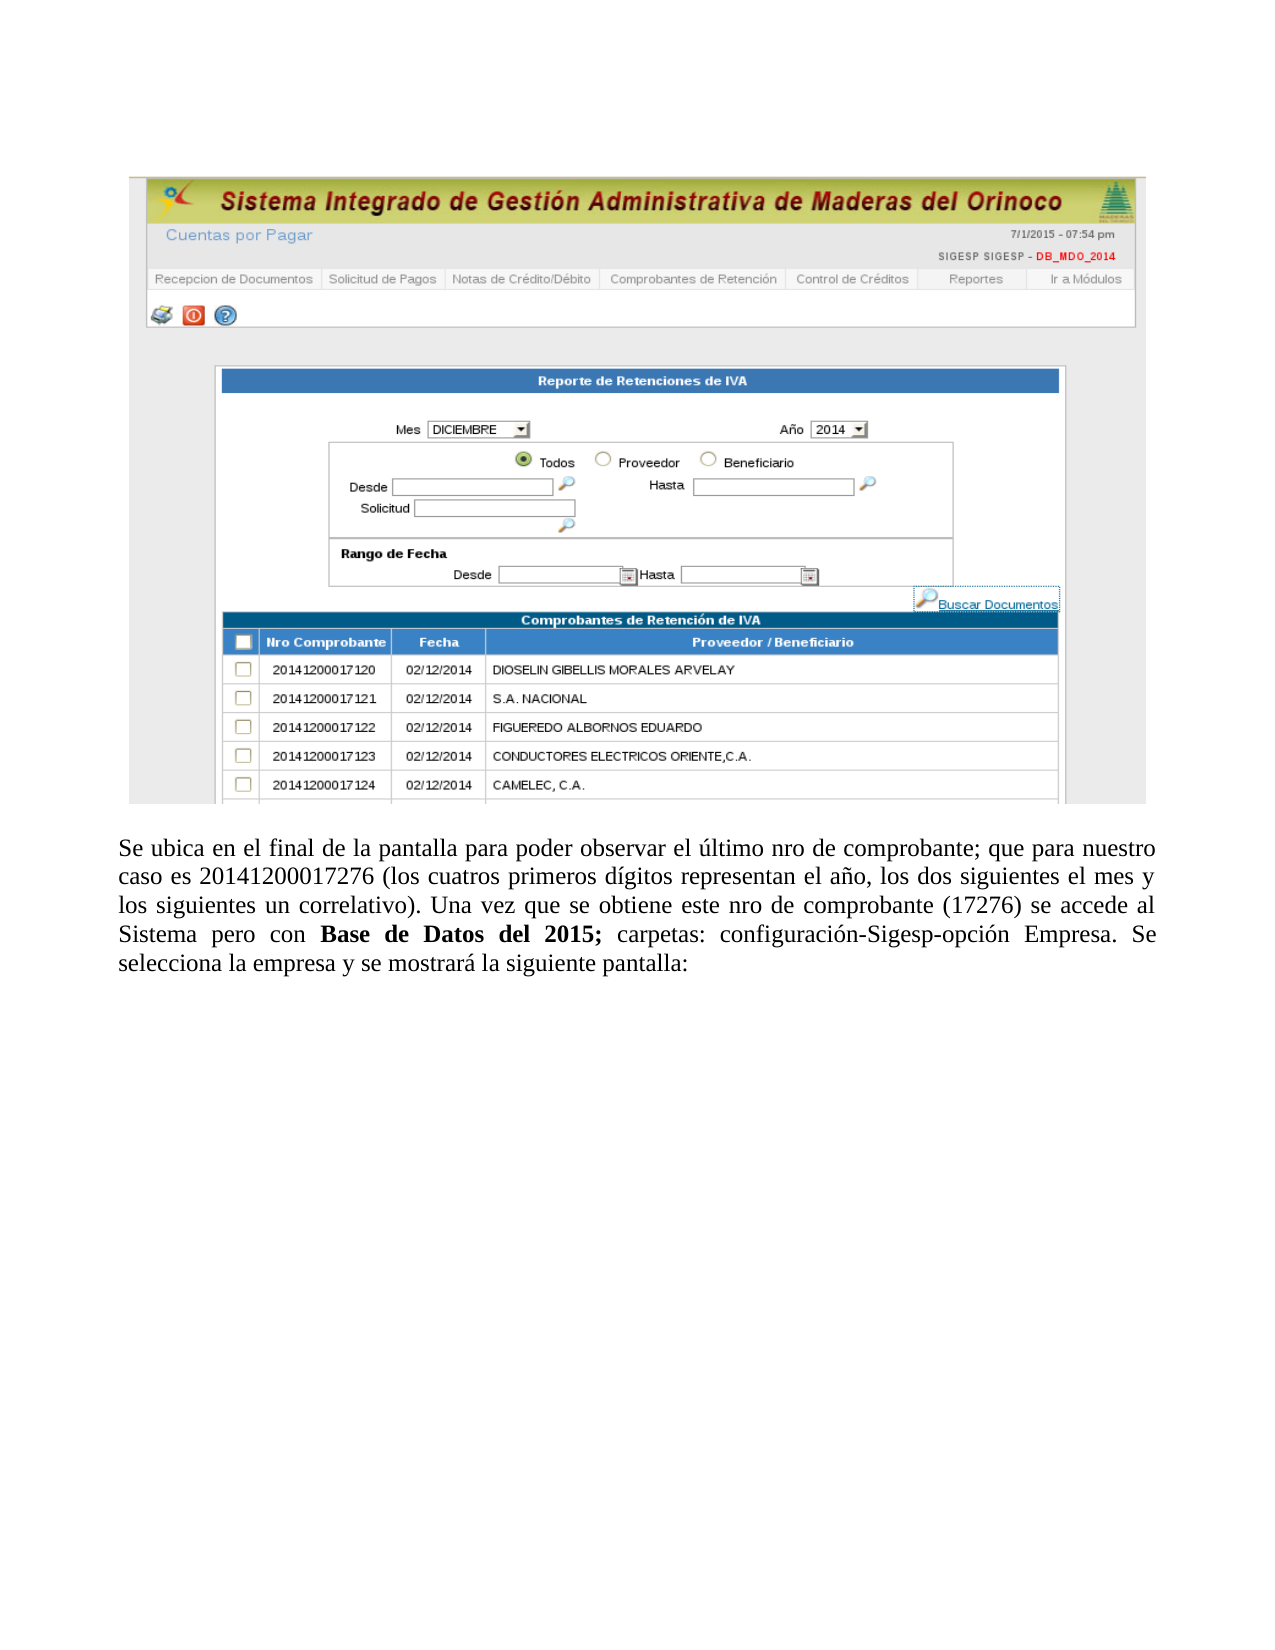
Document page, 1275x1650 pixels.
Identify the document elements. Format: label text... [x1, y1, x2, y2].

text Se ubica en el final de la pantalla para poder observar el último nro de comprobante; que para nuestro caso es 20141200017276 (los cuatros primeros dígitos representan el año, los dos siguientes el mes y los siguientes un correlativo). Una vez que se obtiene este nro de comprobante (17276) se accede al Sistema pero con Base de Datos del 2015; carpetas: configuración-Sigesp-opción Empresa. Se selecciona la empresa y se mostrará la siguiente pantalla: [118, 833, 1157, 976]
picture [129, 176, 1146, 804]
